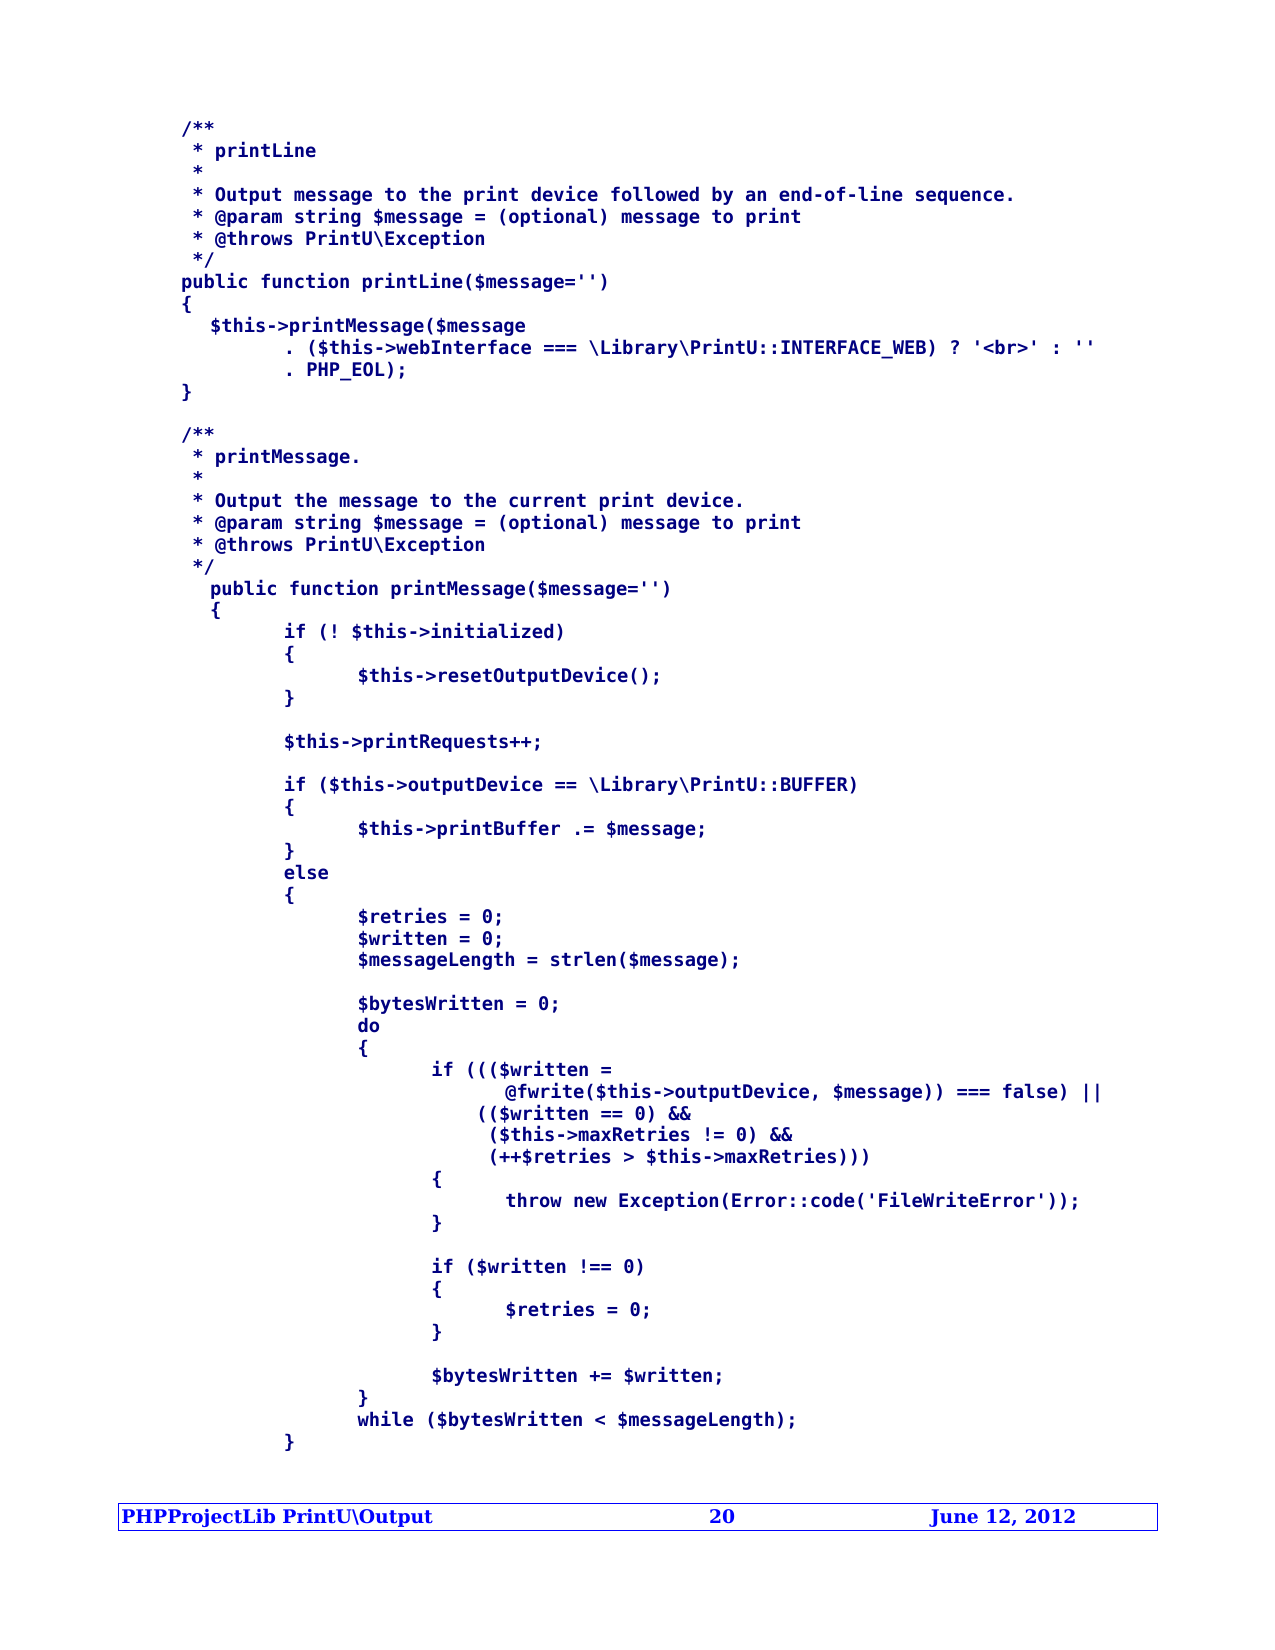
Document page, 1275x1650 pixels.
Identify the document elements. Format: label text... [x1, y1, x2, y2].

list } [136, 1387, 1157, 1409]
list . ($this->webInterface === \Library\PrintU::INTERFACE_WEB) ? '<br>' : '' [136, 337, 1157, 359]
list } [136, 1321, 1157, 1343]
list * @param string $message = (optional) message to print [136, 512, 1157, 534]
list * [136, 468, 1157, 490]
list { [136, 599, 1157, 621]
list $this->printBuffer .= $message; [136, 818, 1157, 840]
list } [136, 381, 1157, 402]
list $written = 0; [136, 927, 1157, 949]
list /** [136, 424, 1157, 446]
list $this->printRequests++; [136, 731, 1157, 752]
list $this->printMessage($message [136, 315, 1157, 337]
list if ((($written = [136, 1059, 1157, 1081]
list * Output message to the print device followed by an end-of-line sequence. [136, 184, 1157, 206]
list * Output the message to the current print device. [136, 490, 1157, 512]
list * @param string $message = (optional) message to print [136, 206, 1157, 227]
list * printMessage. [136, 446, 1157, 468]
list { [136, 293, 1157, 315]
list * printLine [136, 140, 1157, 162]
list { [136, 1037, 1157, 1059]
list } [136, 1431, 1157, 1452]
list do [136, 1015, 1157, 1037]
list * @throws PrintU\Exception [136, 227, 1157, 249]
list . PHP_EOL); [136, 359, 1157, 381]
list (++$retries > $this->maxRetries))) [136, 1146, 1157, 1168]
list @fwrite($this->outputDevice, $message)) === false) || [136, 1081, 1157, 1102]
list } [136, 687, 1157, 709]
list $retries = 0; [136, 1299, 1157, 1321]
list $retries = 0; [136, 906, 1157, 927]
list if ($written !== 0) [136, 1256, 1157, 1277]
list */ [136, 556, 1157, 577]
list ($this->maxRetries != 0) && [136, 1124, 1157, 1146]
list while ($bytesWritten < $messageLength); [136, 1409, 1157, 1431]
list else [136, 862, 1157, 884]
list { [136, 1277, 1157, 1299]
list */ [136, 249, 1157, 271]
list } [136, 840, 1157, 862]
list public function printLine($message='') [136, 271, 1157, 293]
list if (! $this->initialized) [136, 621, 1157, 643]
list if ($this->outputDevice == \Library\PrintU::BUFFER) [136, 774, 1157, 796]
list $bytesWritten = 0; [136, 993, 1157, 1015]
list throw new Exception(Error::code('FileWriteError')); [136, 1190, 1157, 1212]
list * @throws PrintU\Exception [136, 534, 1157, 556]
list { [136, 1168, 1157, 1190]
list (($written == 0) && [136, 1102, 1157, 1124]
list * [136, 162, 1157, 184]
list $messageLength = strlen($message); [136, 949, 1157, 971]
list { [136, 884, 1157, 906]
list public function printMessage($message='') [136, 577, 1157, 599]
list } [136, 1212, 1157, 1234]
list /** [136, 118, 1157, 140]
list { [136, 643, 1157, 665]
list $bytesWritten += $written; [136, 1365, 1157, 1387]
list $this->resetOutputDevice(); [136, 665, 1157, 687]
list { [136, 796, 1157, 818]
